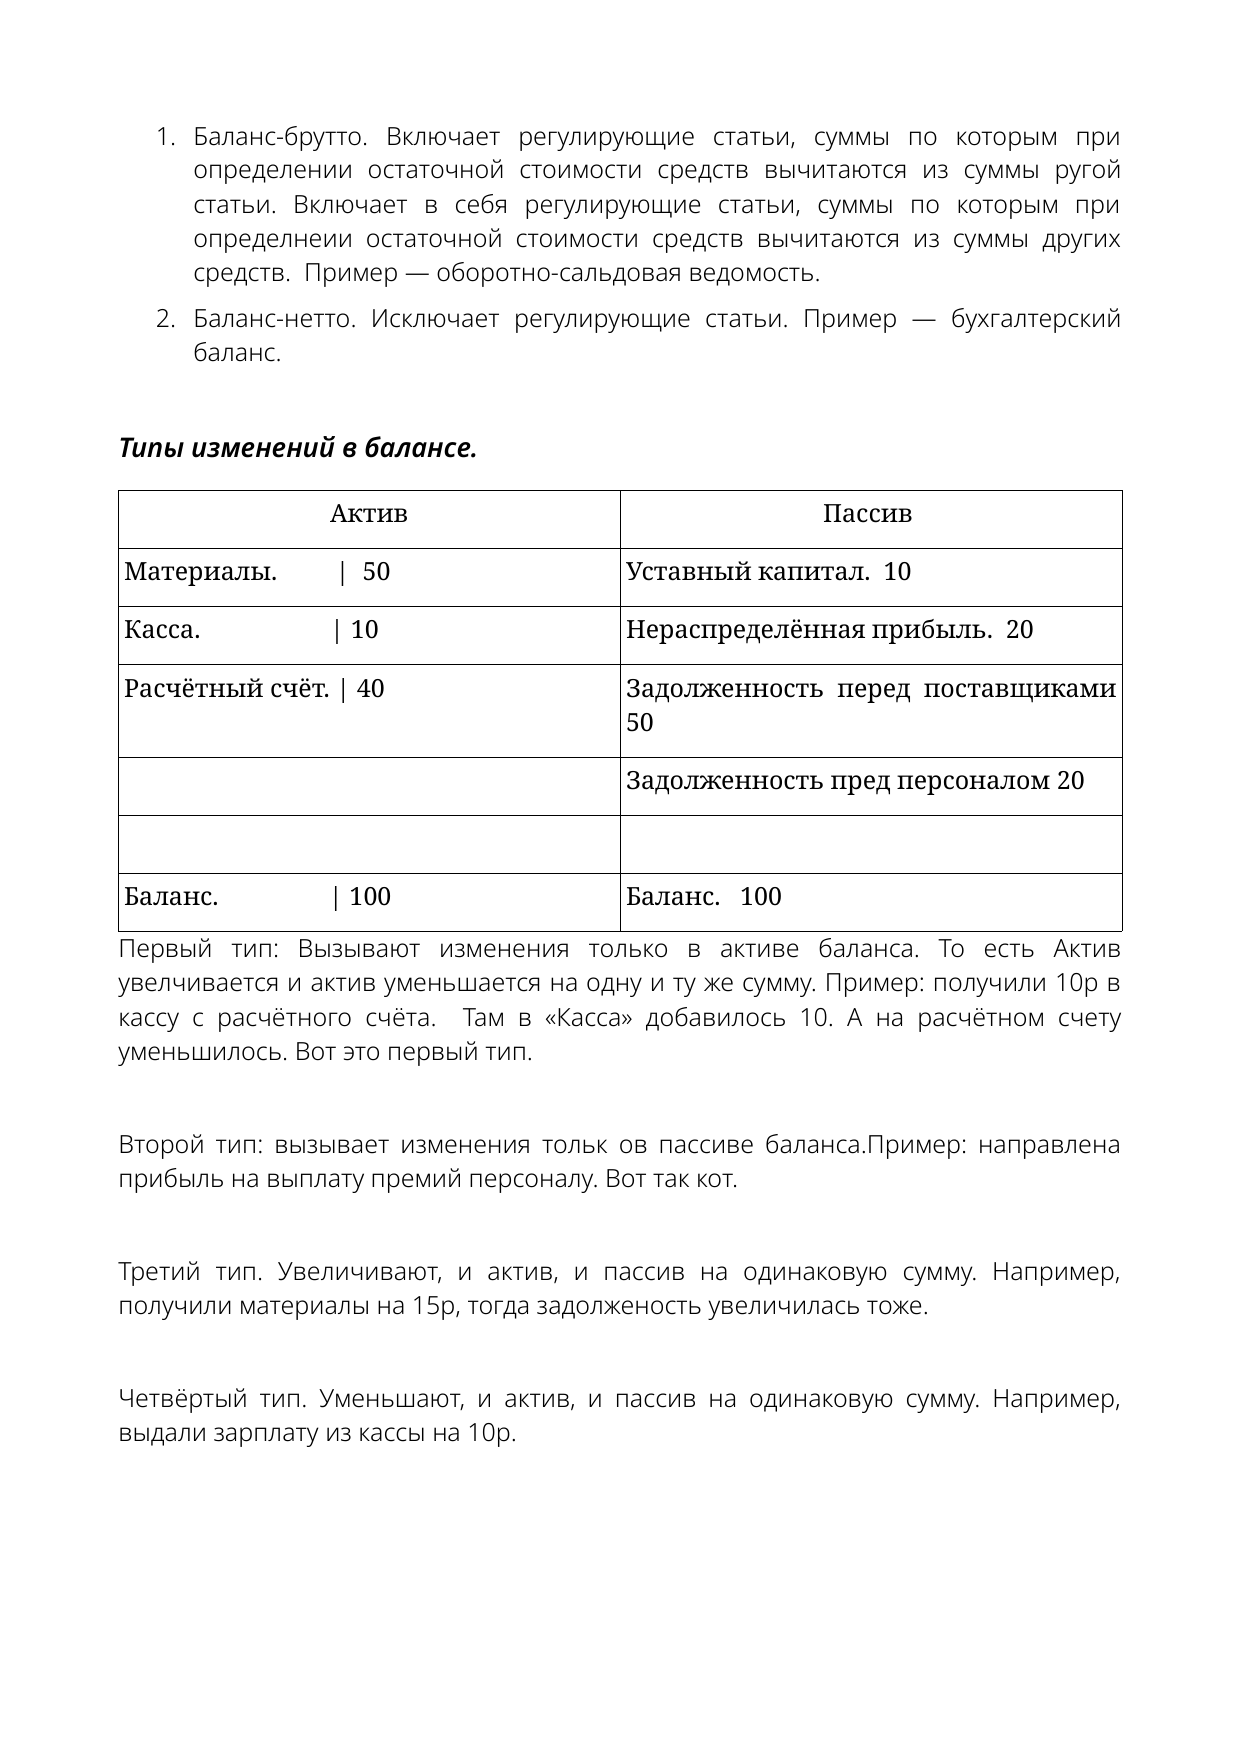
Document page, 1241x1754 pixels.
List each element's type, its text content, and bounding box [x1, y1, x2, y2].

table_cell Задолженность перед поставщиками 50 [621, 665, 1122, 757]
table_cell Баланс. | 100 [119, 874, 620, 931]
list Баланс-брутто. Включает регулирующие статьи, суммы по которым при определении остаточной стоимости средств вычитаются из суммы ругой статьи. Включает в себя регулирующие статьи, суммы по которым при определнеии остаточной стоимости средств вычитаются из суммы других средств. Пример — оборотно-сальдовая ведомость. [156, 118, 1122, 288]
text Четвёртый тип. Уменьшают, и актив, и пассив на одинаковую сумму. Например, выдали зарплату из кассы на 10р. [118, 1381, 1122, 1449]
table_cell [119, 758, 620, 815]
table_cell Задолженность пред персоналом 20 [621, 758, 1122, 815]
list Баланс-нетто. Исключает регулирующие статьи. Пример — бухгалтерский баланс. [156, 301, 1122, 369]
table_cell Расчётный счёт. | 40 [119, 665, 620, 757]
table_cell [119, 816, 620, 873]
table_header Пассив [621, 491, 1122, 548]
table_cell Касса. | 10 [119, 607, 620, 664]
table_cell [621, 816, 1122, 873]
table_header Актив [119, 491, 620, 548]
table_cell Уставный капитал. 10 [621, 549, 1122, 606]
subtitle Типы изменений в балансе. [118, 428, 1122, 465]
table_cell Баланс. 100 [621, 874, 1122, 931]
table_cell Нераспределённая прибыль. 20 [621, 607, 1122, 664]
table_cell Материалы. | 50 [119, 549, 620, 606]
text Третий тип. Увеличивают, и актив, и пассив на одинаковую сумму. Например, получили материалы на 15р, тогда задолженость увеличилась тоже. [118, 1253, 1122, 1322]
text Второй тип: вызывает изменения тольк ов пассиве баланса.Пример: направлена прибыль на выплату премий персоналу. Вот так кот. [118, 1126, 1122, 1194]
text Первый тип: Вызывают изменения только в активе баланса. То есть Актив увелчивается и актив уменьшается на одну и ту же сумму. Пример: получили 10р в кассу с расчётного счёта. Там в «Касса» добавилось 10. А на расчётном счету уменьшилось. Вот это первый тип. [118, 932, 1122, 1067]
